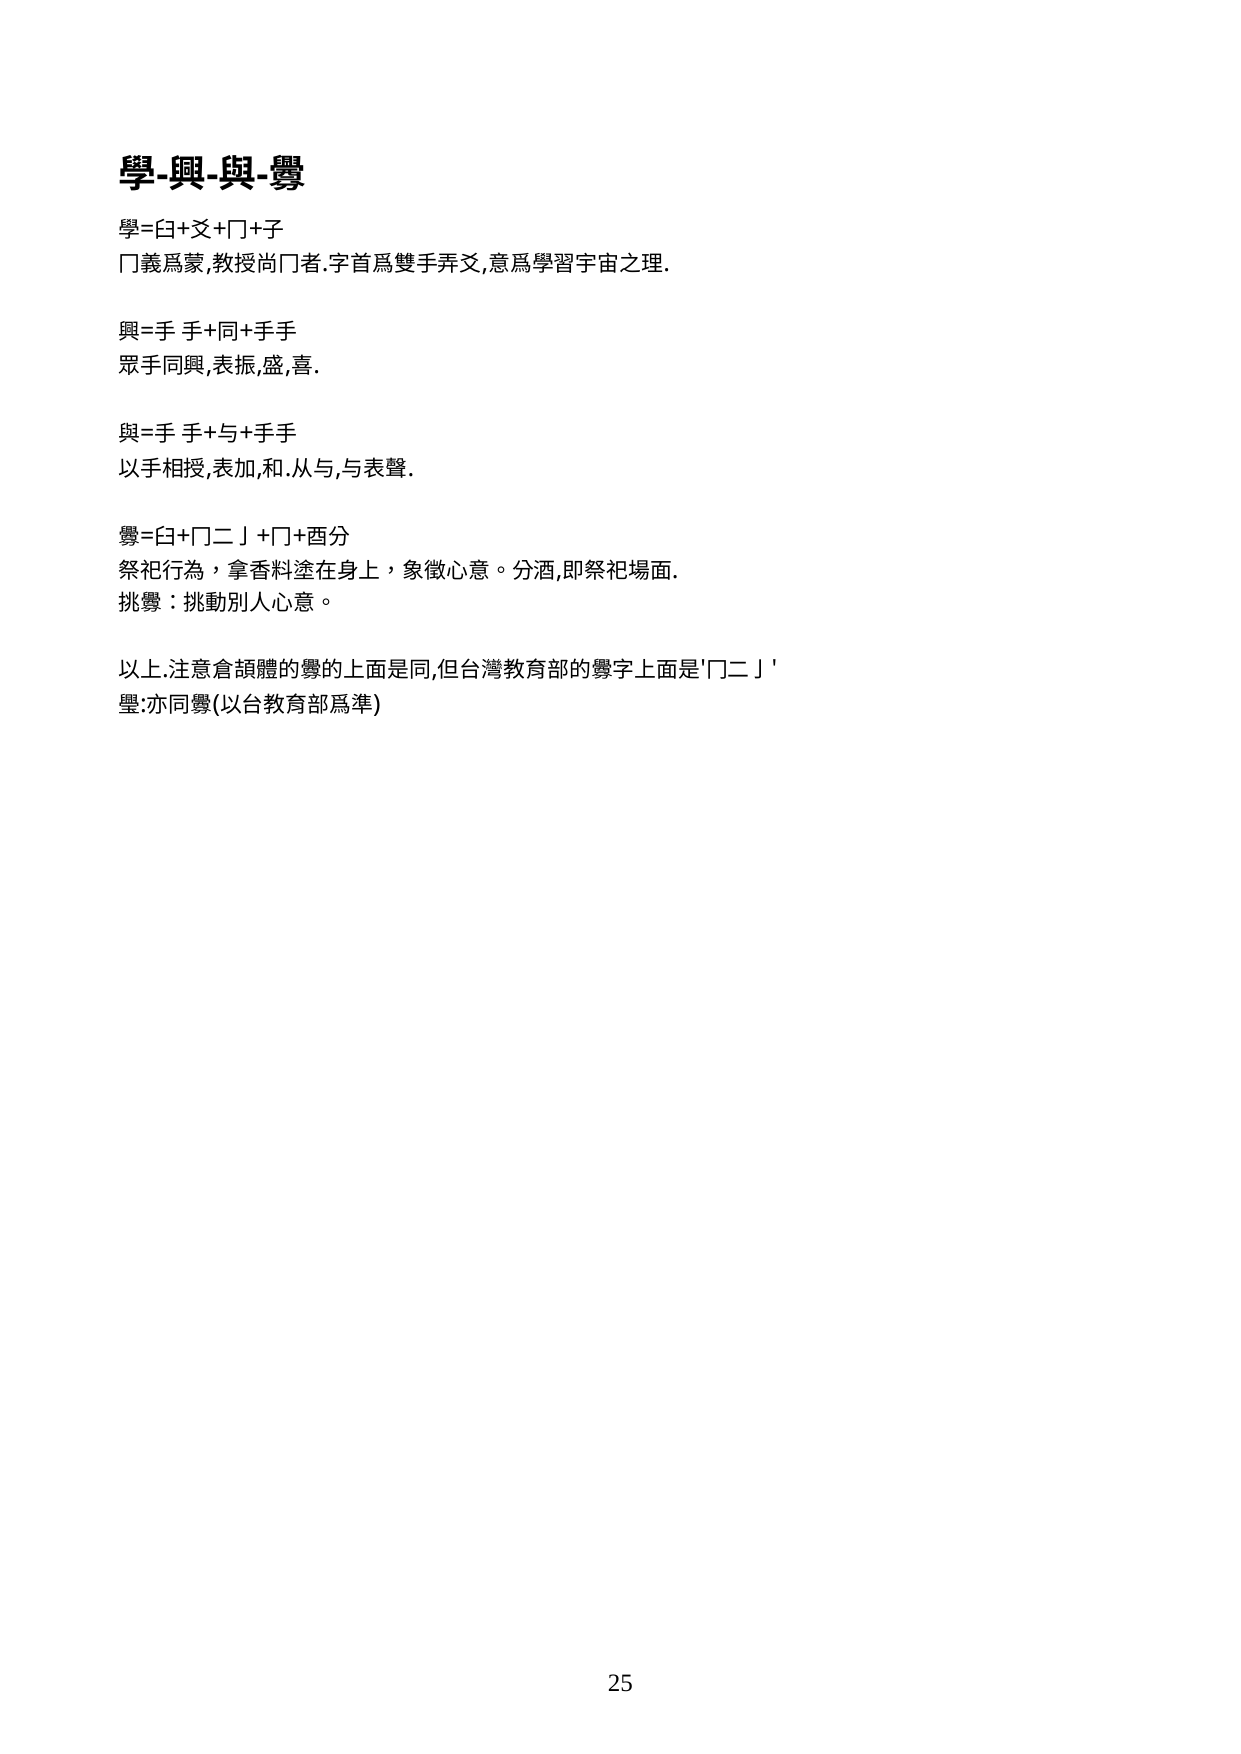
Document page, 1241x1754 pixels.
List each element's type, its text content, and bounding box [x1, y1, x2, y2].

text 釁=臼+冂二亅+冂+酉分 [118, 517, 1122, 551]
text 以上.注意倉頡體的釁的上面是同,但台灣教育部的釁字上面是'冂二亅' [118, 651, 1122, 685]
text 璺:亦同釁(以台教育部爲準) [118, 685, 1122, 719]
subtitle 學-興-與-釁 [118, 143, 1122, 198]
text 興=手 手+同+手手 [118, 313, 1122, 347]
text 以手相授,表加,和.从与,与表聲. [118, 449, 1122, 483]
text 眾手同興,表振,盛,喜. [118, 347, 1122, 381]
text 與=手 手+与+手手 [118, 415, 1122, 449]
text 祭祀行為，拿香料塗在身上，象徵心意。分酒,即祭祀場面. [118, 551, 1122, 585]
text 冂義爲蒙,教授尚冂者.字首爲雙手弄爻,意爲學習宇宙之理. [118, 245, 1122, 279]
text 挑釁：挑動別人心意。 [118, 585, 1122, 617]
text 學=臼+爻+冂+子 [118, 211, 1122, 245]
